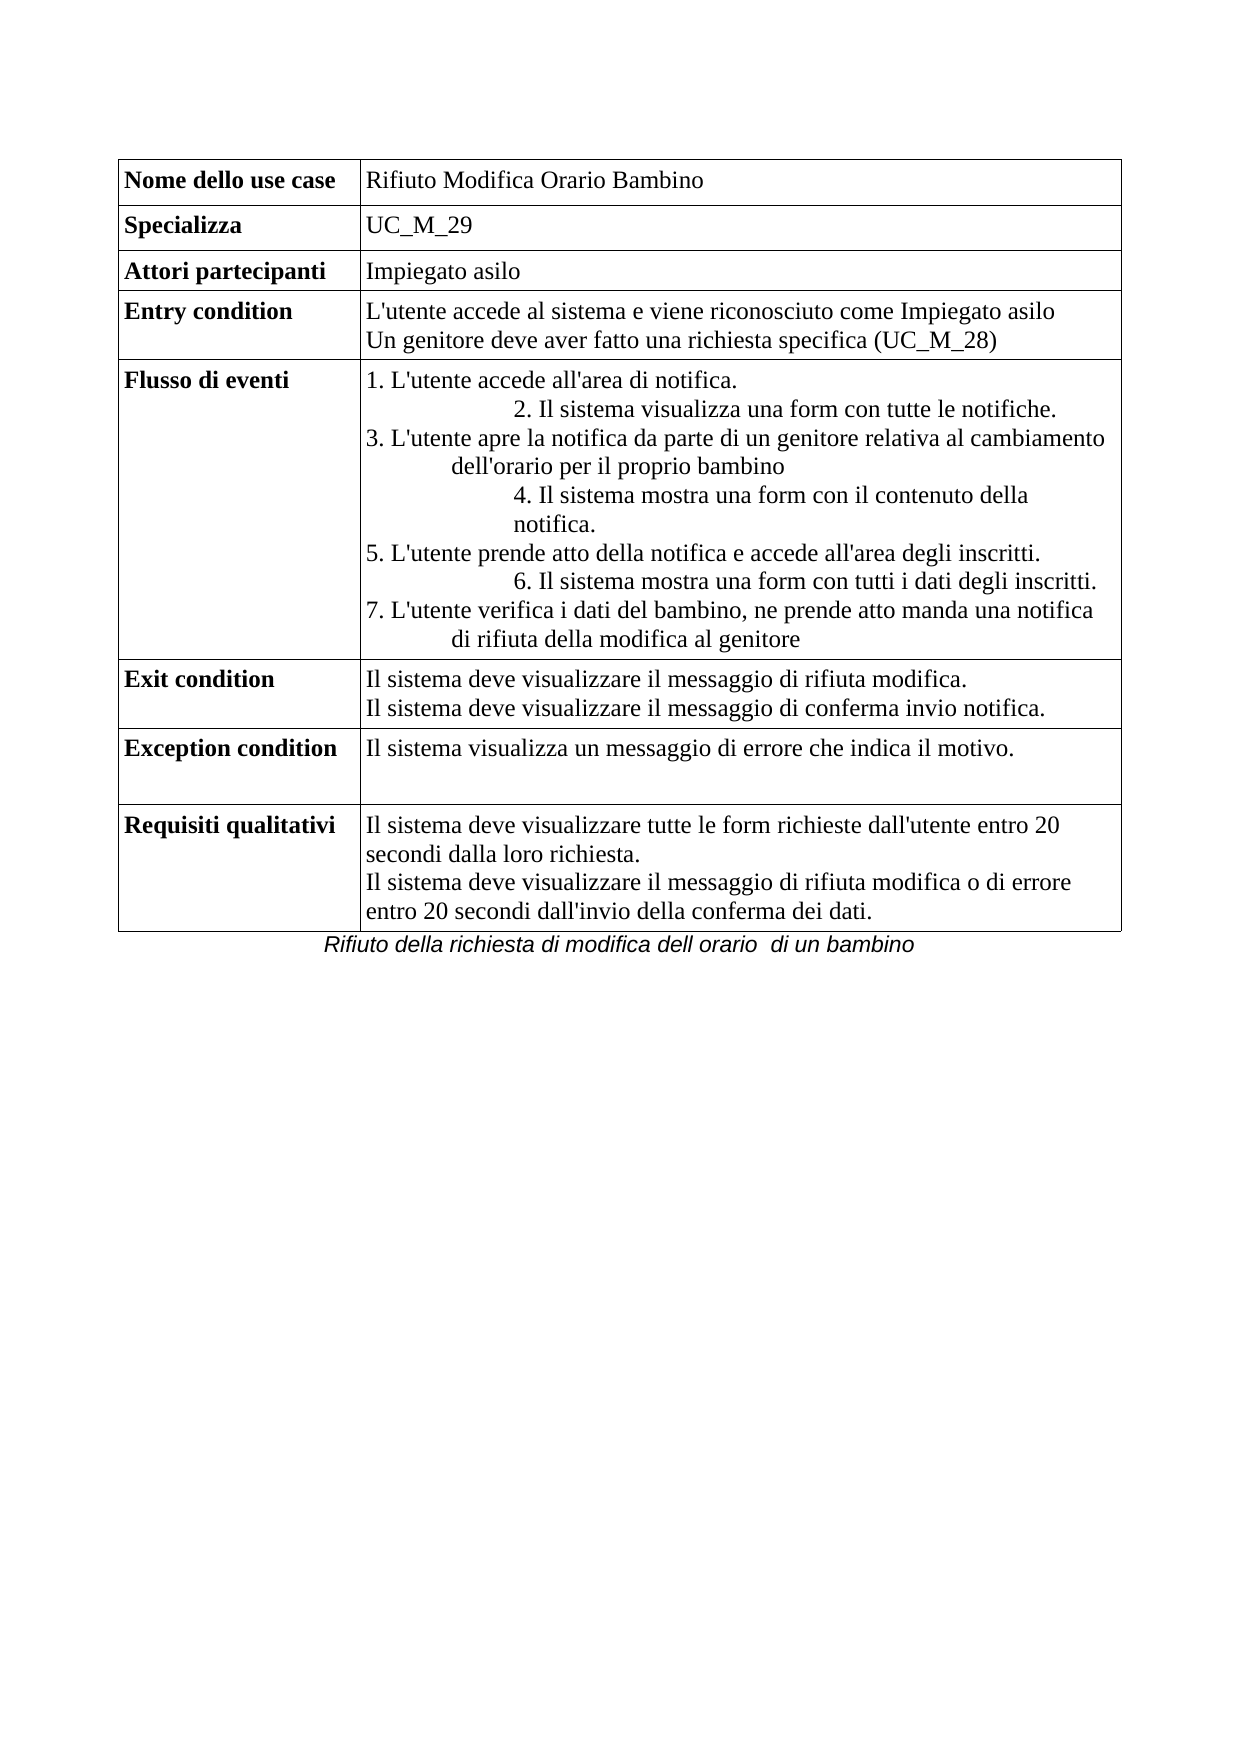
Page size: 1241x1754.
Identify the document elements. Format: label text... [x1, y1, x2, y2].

table_cell Entry condition [119, 291, 360, 359]
table_cell L'utente accede al sistema e viene riconosciuto come Impiegato asilo Un genitore deve aver fatto una richiesta specifica (UC_M_28) [361, 291, 1121, 359]
table_cell Impiegato asilo [361, 251, 1121, 290]
table_cell Exception condition [119, 729, 360, 804]
table_cell UC_M_29 [361, 206, 1121, 250]
table_header Nome dello use case [119, 160, 360, 205]
table_cell L'utente accede all'area di notifica. Il sistema visualizza una form con tutte le notifiche. L'utente apre la notifica da parte di un genitore relativa al cambiamento dell'orario per il proprio bambino Il sistema mostra una form con il contenuto della notifica. L'utente prende atto della notifica e accede all'area degli inscritti. Il sistema mostra una form con tutti i dati degli inscritti. L'utente verifica i dati del bambino, ne prende atto manda una notifica di rifiuta della modifica al genitore [361, 360, 1121, 658]
table_cell Specializza [119, 206, 360, 250]
table_header Rifiuto Modifica Orario Bambino [361, 160, 1121, 205]
table_cell Exit condition [119, 660, 360, 727]
table_cell Attori partecipanti [119, 251, 360, 290]
table_cell Il sistema deve visualizzare tutte le form richieste dall'utente entro 20 secondi dalla loro richiesta. Il sistema deve visualizzare il messaggio di rifiuta modifica o di errore entro 20 secondi dall'invio della conferma dei dati. [361, 805, 1121, 931]
table_cell Il sistema deve visualizzare il messaggio di rifiuta modifica. Il sistema deve visualizzare il messaggio di conferma invio notifica. [361, 660, 1121, 727]
table_cell Requisiti qualitativi [119, 805, 360, 931]
table_cell Il sistema visualizza un messaggio di errore che indica il motivo. [361, 729, 1121, 804]
table_cell Flusso di eventi [119, 360, 360, 658]
text Rifiuto della richiesta di modifica dell orario di un bambino [118, 931, 1122, 957]
